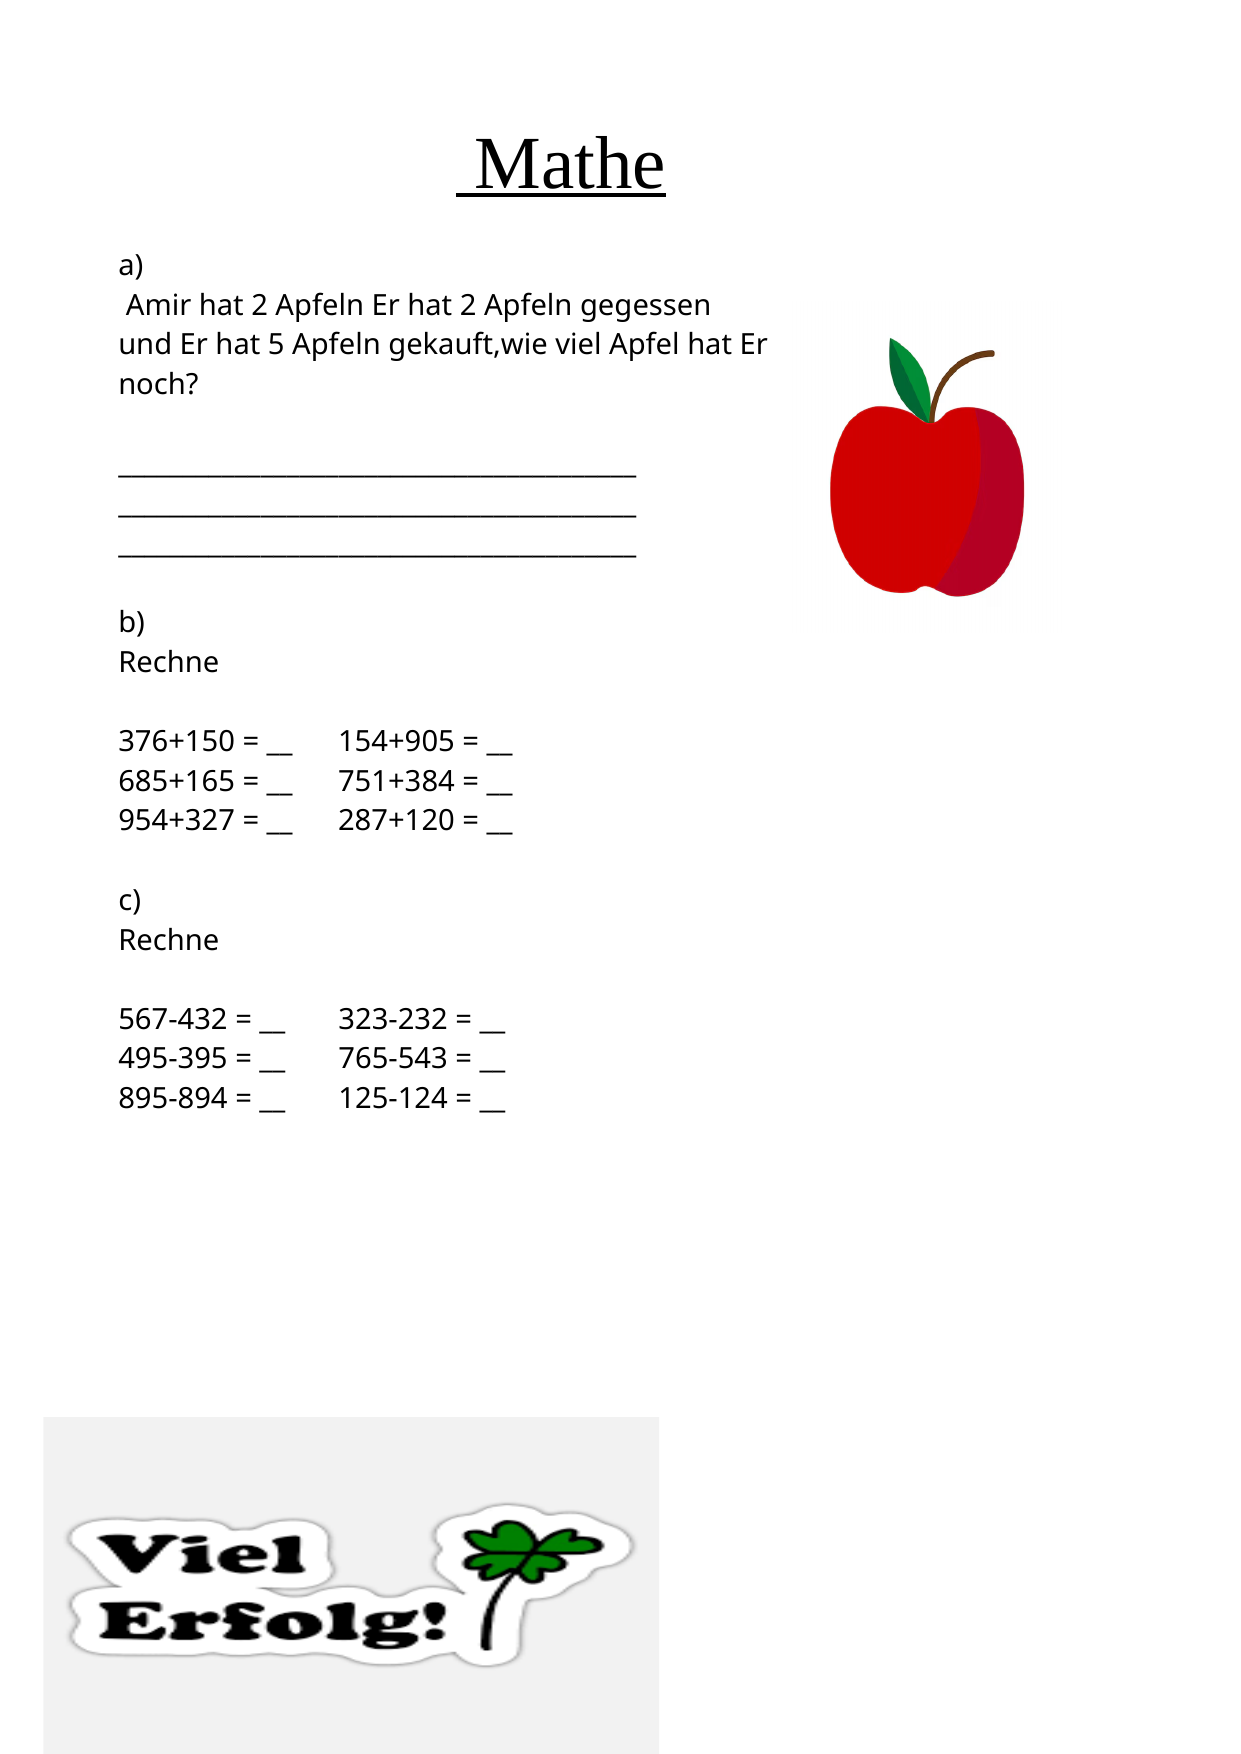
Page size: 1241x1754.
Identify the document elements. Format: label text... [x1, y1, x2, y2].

picture [789, 301, 1065, 633]
text Mathe a) Amir hat 2 Apfeln Er hat 2 Apfeln gegessen und Er hat 5 Apfeln gekauft,wie viel Apfel hat Er noch? ________________________________________ ________________________________________ ________________________________________ b) Rechne 376+150 = __ 154+905 = __ 685+165 = __ 751+384 = __ 954+327 = __ 287+120 = __ c) Rechne 567-432 = __ 323-232 = __ 495-395 = __ 765-543 = __ 895-894 = __ 125-124 = __ [118, 118, 1122, 1157]
picture [43, 1417, 660, 1754]
